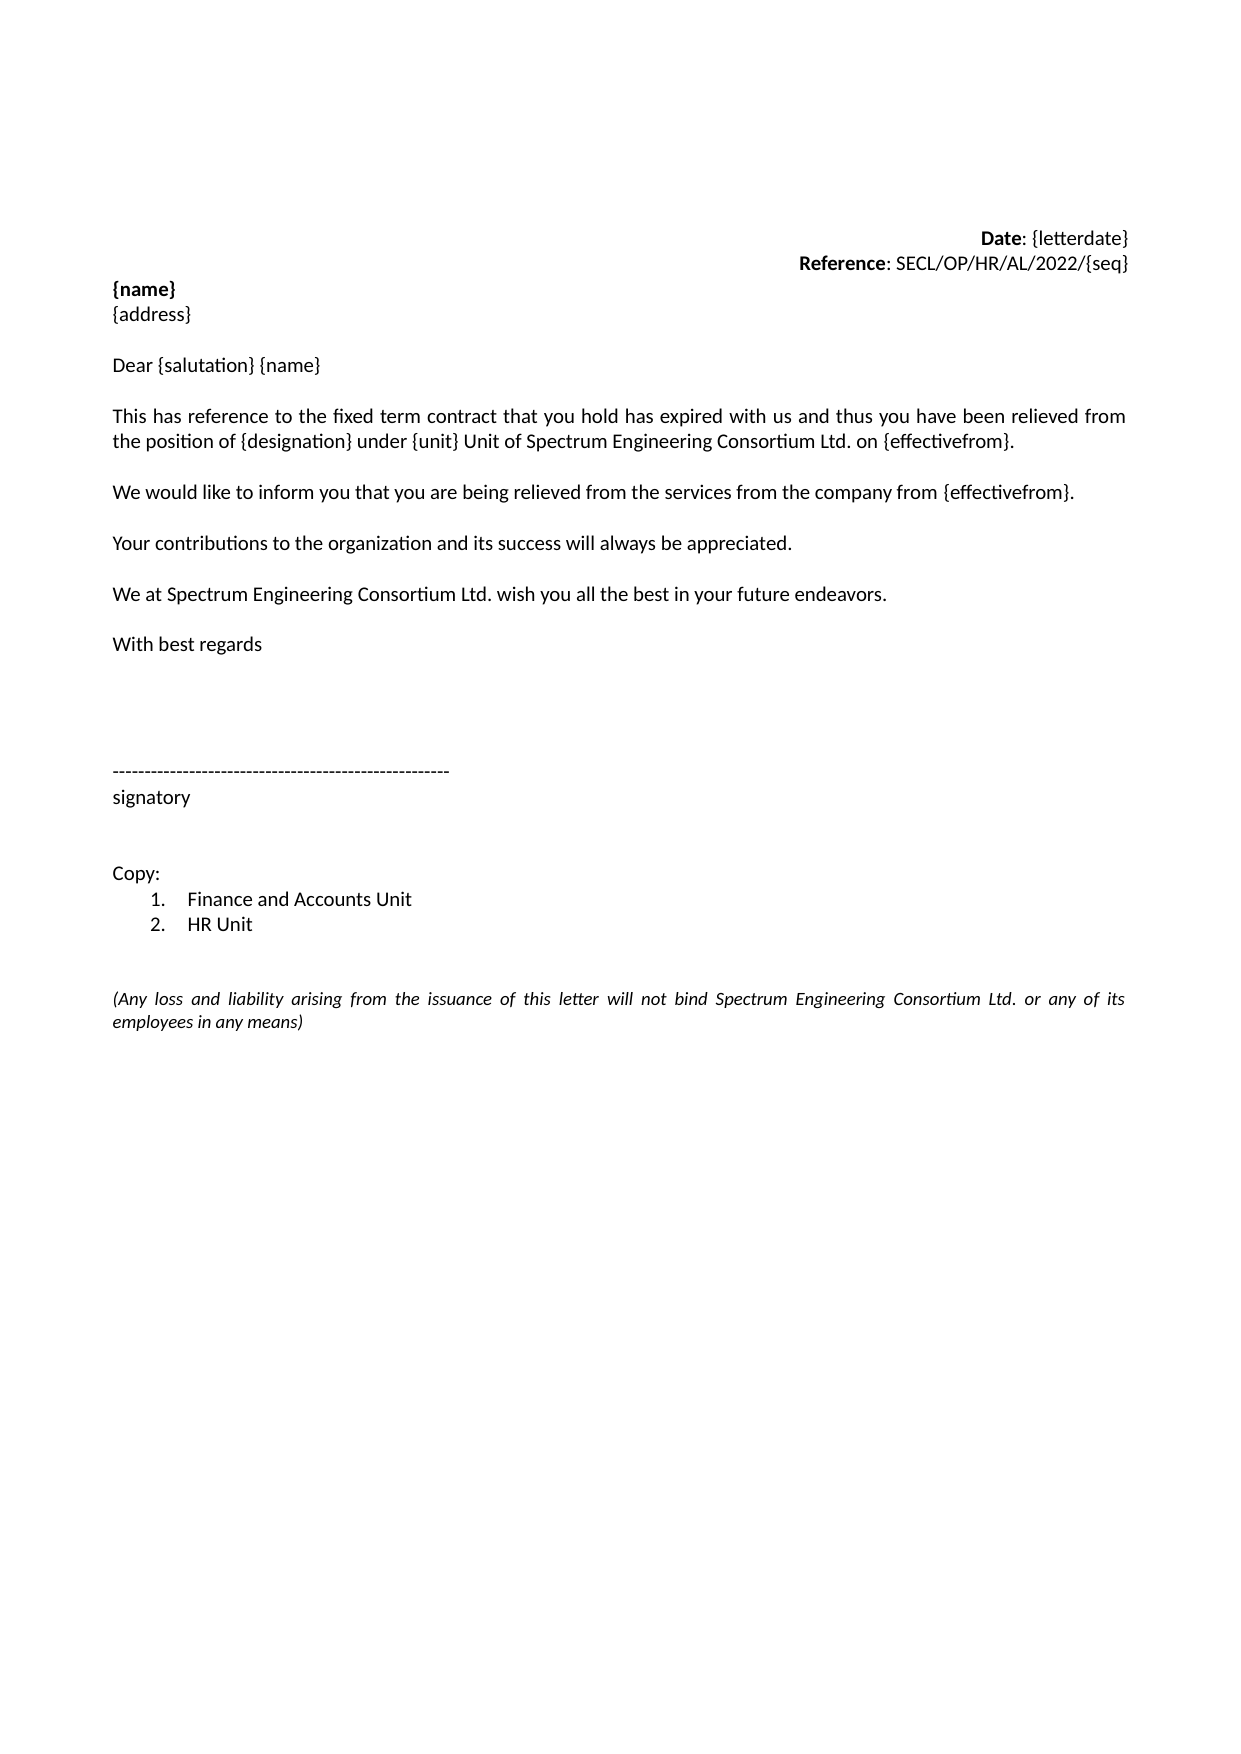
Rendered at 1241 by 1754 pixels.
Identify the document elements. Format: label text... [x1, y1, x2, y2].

text signatory [112, 784, 1128, 809]
text Dear {salutation} {name} [112, 352, 1128, 377]
text (Any loss and liability arising from the issuance of this letter will not bind Spectrum Engineering Consortium Ltd. or any of its employees in any means) [112, 987, 1128, 1033]
text Date: {letterdate} [112, 225, 1128, 250]
text We at Spectrum Engineering Consortium Ltd. wish you all the best in your future endeavors. [112, 581, 1128, 606]
text Copy: [112, 860, 1128, 886]
text With best regards [112, 632, 1128, 657]
list Finance and Accounts Unit [150, 886, 1128, 911]
text {address} [112, 301, 1128, 327]
text ----------------------------------------------------- [112, 759, 1128, 784]
text This has reference to the fixed term contract that you hold has expired with us and thus you have been relieved from the position of {designation} under {unit} Unit of Spectrum Engineering Consortium Ltd. on {effectivefrom}. [112, 403, 1128, 454]
text We would like to inform you that you are being relieved from the services from the company from {effectivefrom}. [112, 479, 1128, 504]
text Your contributions to the organization and its success will always be appreciated. [112, 530, 1128, 555]
text Reference: SECL/OP/HR/AL/2022/{seq} [112, 250, 1128, 276]
list HR Unit [150, 911, 1128, 937]
text {name} [112, 276, 1128, 301]
